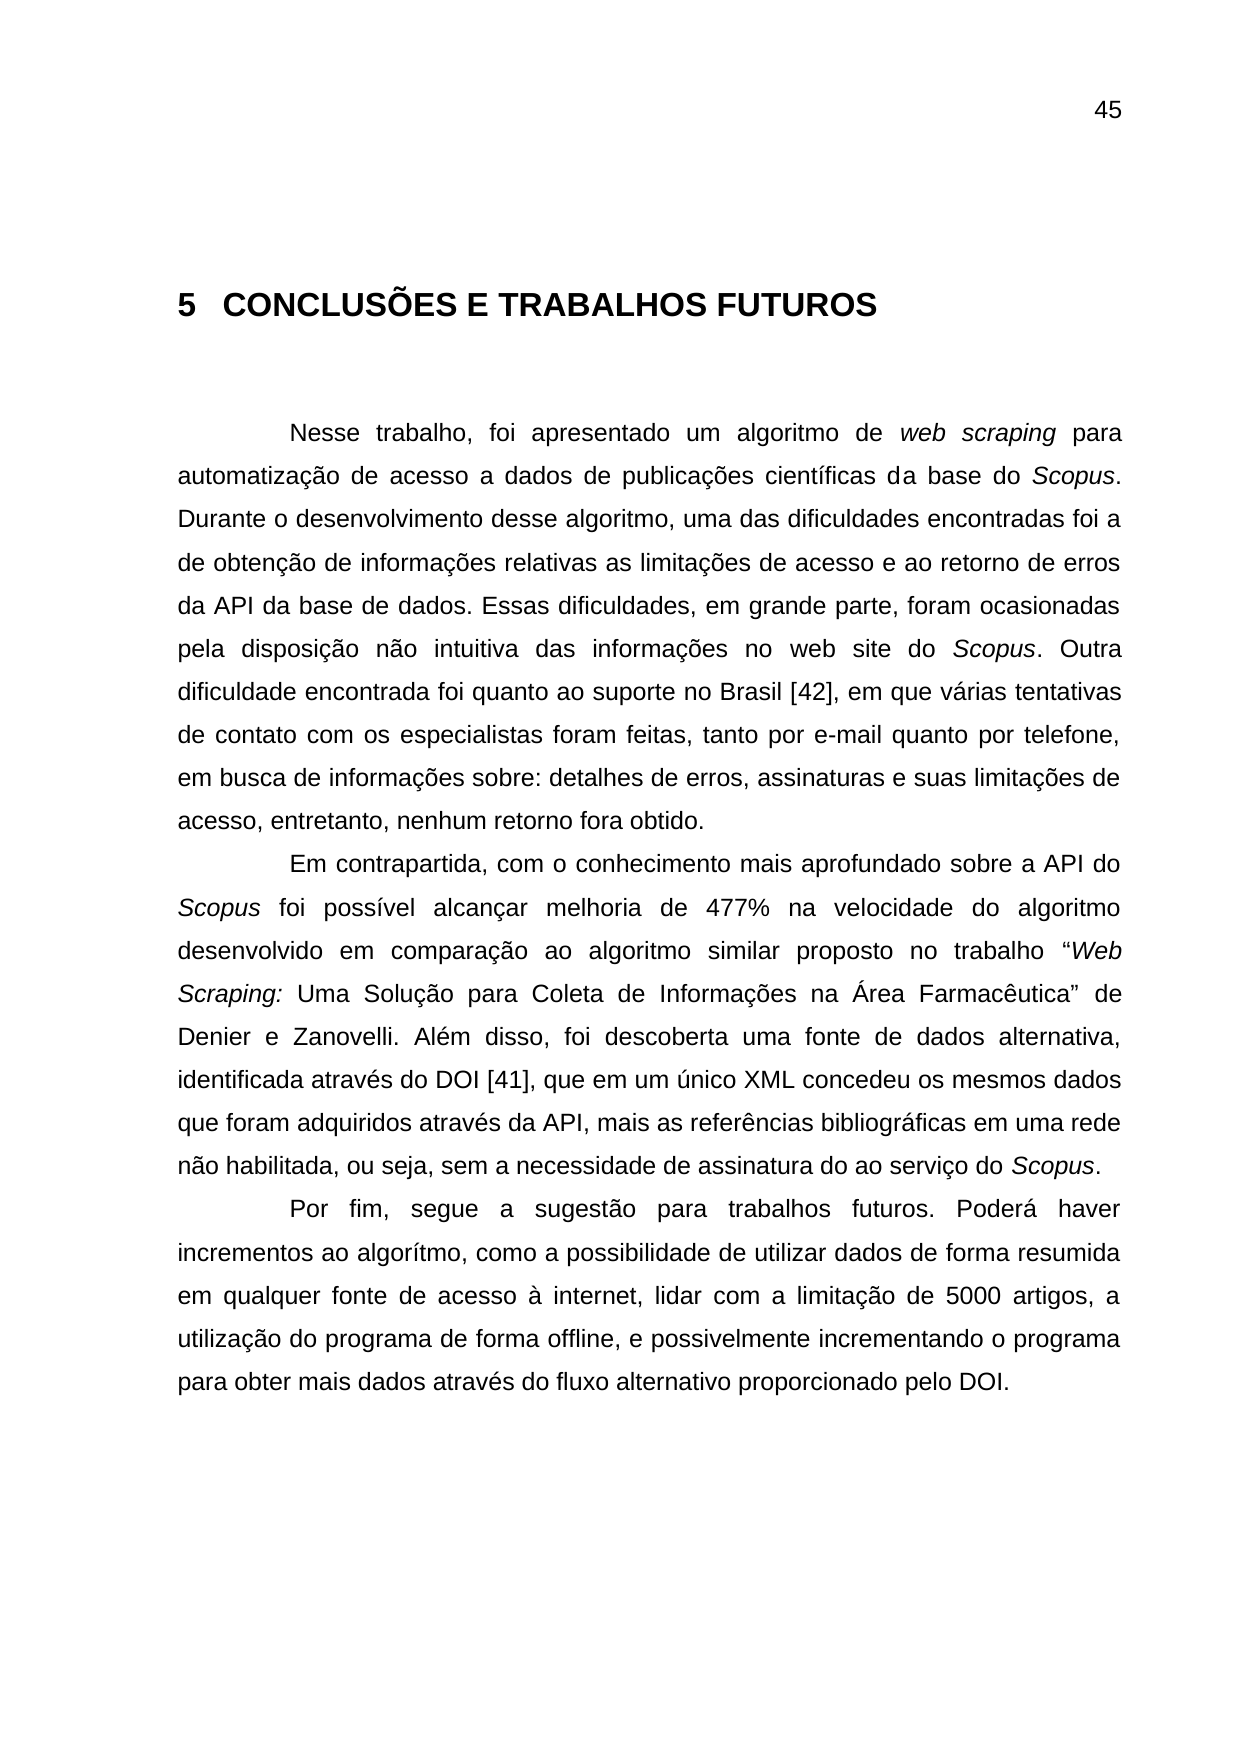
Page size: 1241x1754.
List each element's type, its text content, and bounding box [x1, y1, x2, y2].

text Por fim, segue a sugestão para trabalhos futuros. Poderá haver incrementos ao algorítmo, como a possibilidade de utilizar dados de forma resumida em qualquer fonte de acesso à internet, lidar com a limitação de 5000 artigos, a utilização do programa de forma offline, e possivelmente incrementando o programa para obter mais dados através do fluxo alternativo proporcionado pelo DOI. [177, 1194, 1122, 1396]
text Em contrapartida, com o conhecimento mais aprofundado sobre a API do Scopus foi possível alcançar melhoria de 477% na velocidade do algoritmo desenvolvido em comparação ao algoritmo similar proposto no trabalho “Web Scraping: Uma Solução para Coleta de Informações na Área Farmacêutica” de Denier e Zanovelli. Além disso, foi descoberta uma fonte de dados alternativa, identificada através do DOI [41], que em um único XML concedeu os mesmos dados que foram adquiridos através da API, mais as referências bibliográficas em uma rede não habilitada, ou seja, sem a necessidade de assinatura do ao serviço do Scopus. [177, 849, 1122, 1180]
text Nesse trabalho, foi apresentado um algoritmo de web scraping para automatização de acesso a dados de publicações científicas da base do Scopus. Durante o desenvolvimento desse algoritmo, uma das dificuldades encontradas foi a de obtenção de informações relativas as limitações de acesso e ao retorno de erros da API da base de dados. Essas dificuldades, em grande parte, foram ocasionadas pela disposição não intuitiva das informações no web site do Scopus. Outra dificuldade encontrada foi quanto ao suporte no Brasil [42], em que várias tentativas de contato com os especialistas foram feitas, tanto por e-mail quanto por telefone, em busca de informações sobre: detalhes de erros, assinaturas e suas limitações de acesso, entretanto, nenhum retorno fora obtido. [177, 418, 1122, 835]
subtitle CONCLUSÕES E TRABALHOS FUTUROS [177, 286, 1122, 324]
